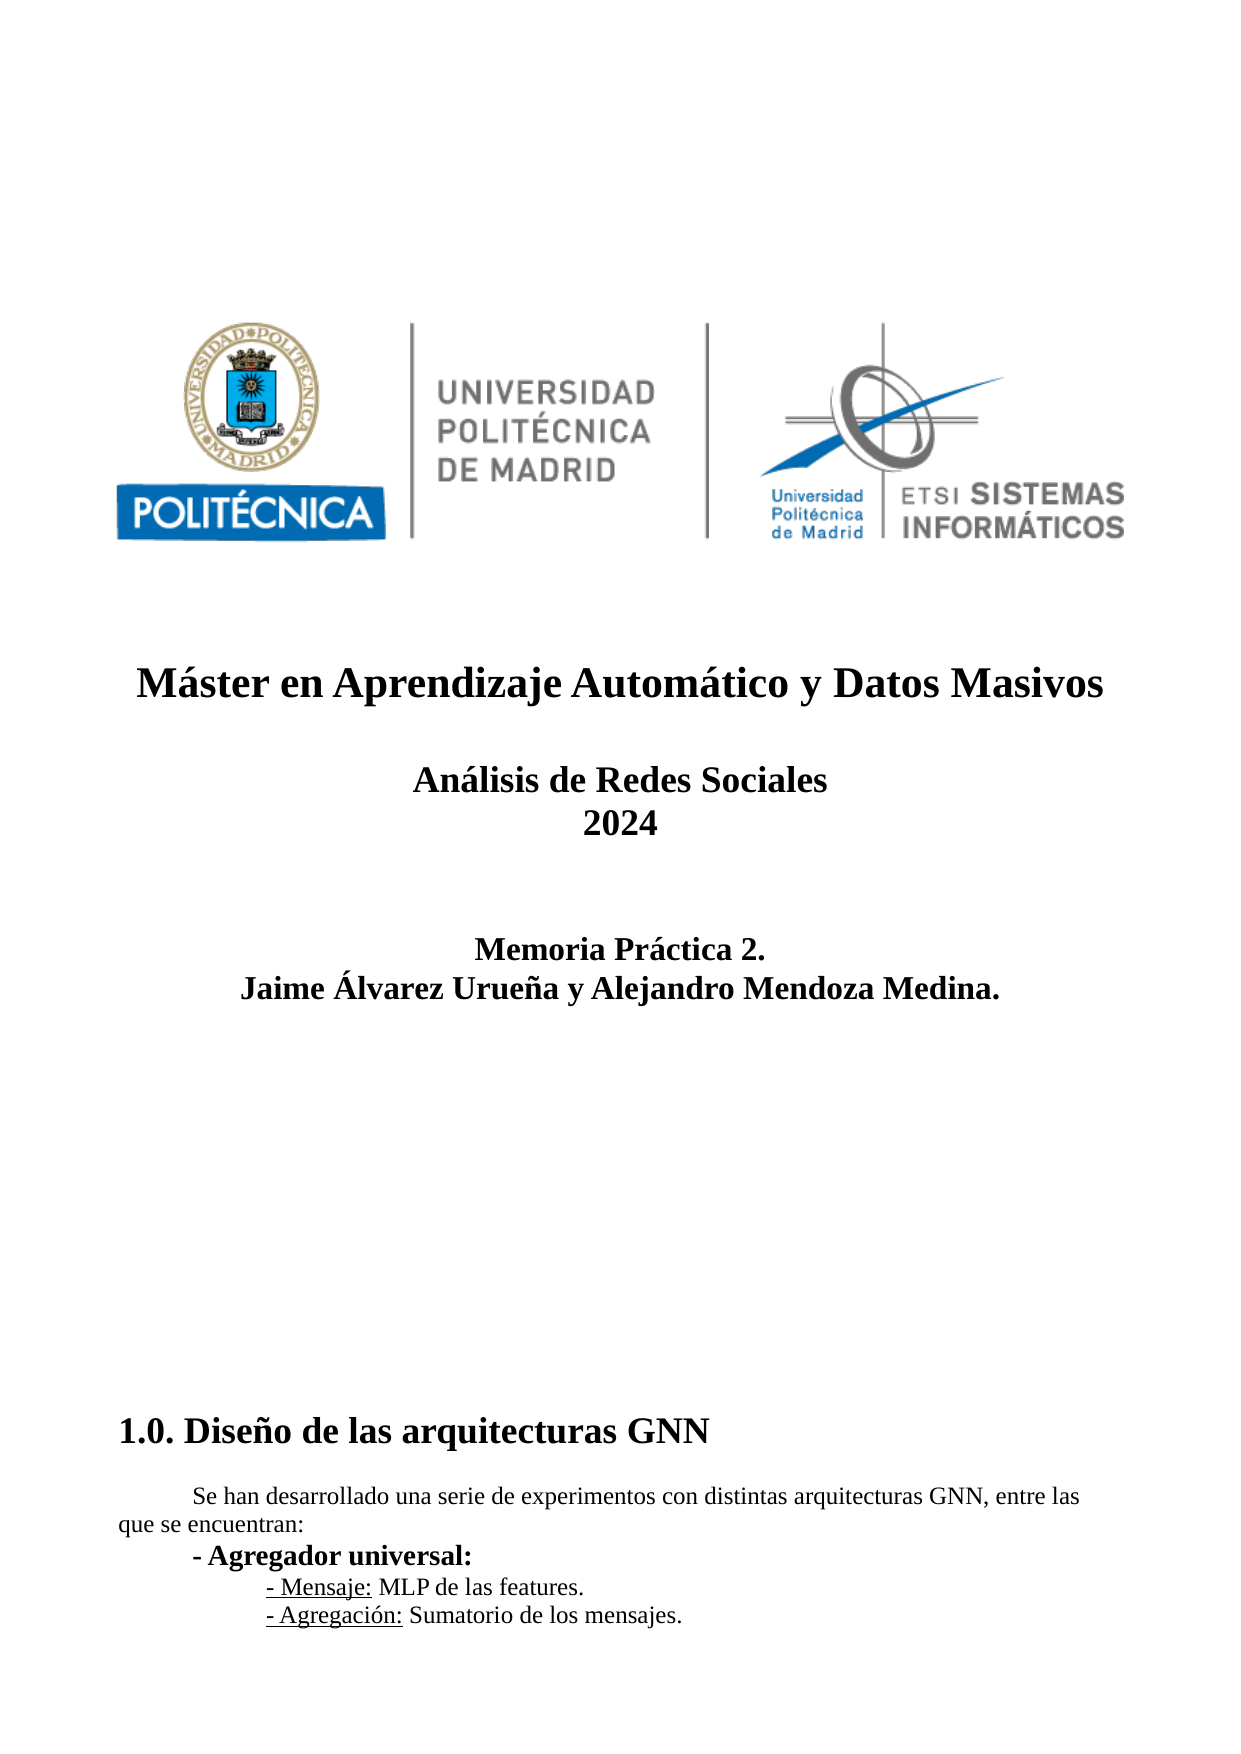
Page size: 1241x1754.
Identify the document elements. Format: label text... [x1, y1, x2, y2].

text Memoria Práctica 2. [118, 930, 1122, 968]
text Se han desarrollado una serie de experimentos con distintas arquitecturas GNN, entre las que se encuentran: [118, 1481, 1122, 1538]
text Jaime Álvarez Urueña y Alejandro Mendoza Medina. [118, 968, 1122, 1006]
text - Mensaje: MLP de las features. [118, 1572, 1122, 1601]
text - Agregación: Sumatorio de los mensajes. [118, 1601, 1122, 1629]
picture [59, 265, 1182, 599]
text Análisis de Redes Sociales [118, 757, 1122, 800]
text Máster en Aprendizaje Automático y Datos Masivos [118, 657, 1122, 707]
text - Agregador universal: [118, 1538, 1122, 1572]
text 2024 [118, 800, 1122, 843]
text 1.0. Diseño de las arquitecturas GNN [118, 1409, 1122, 1452]
